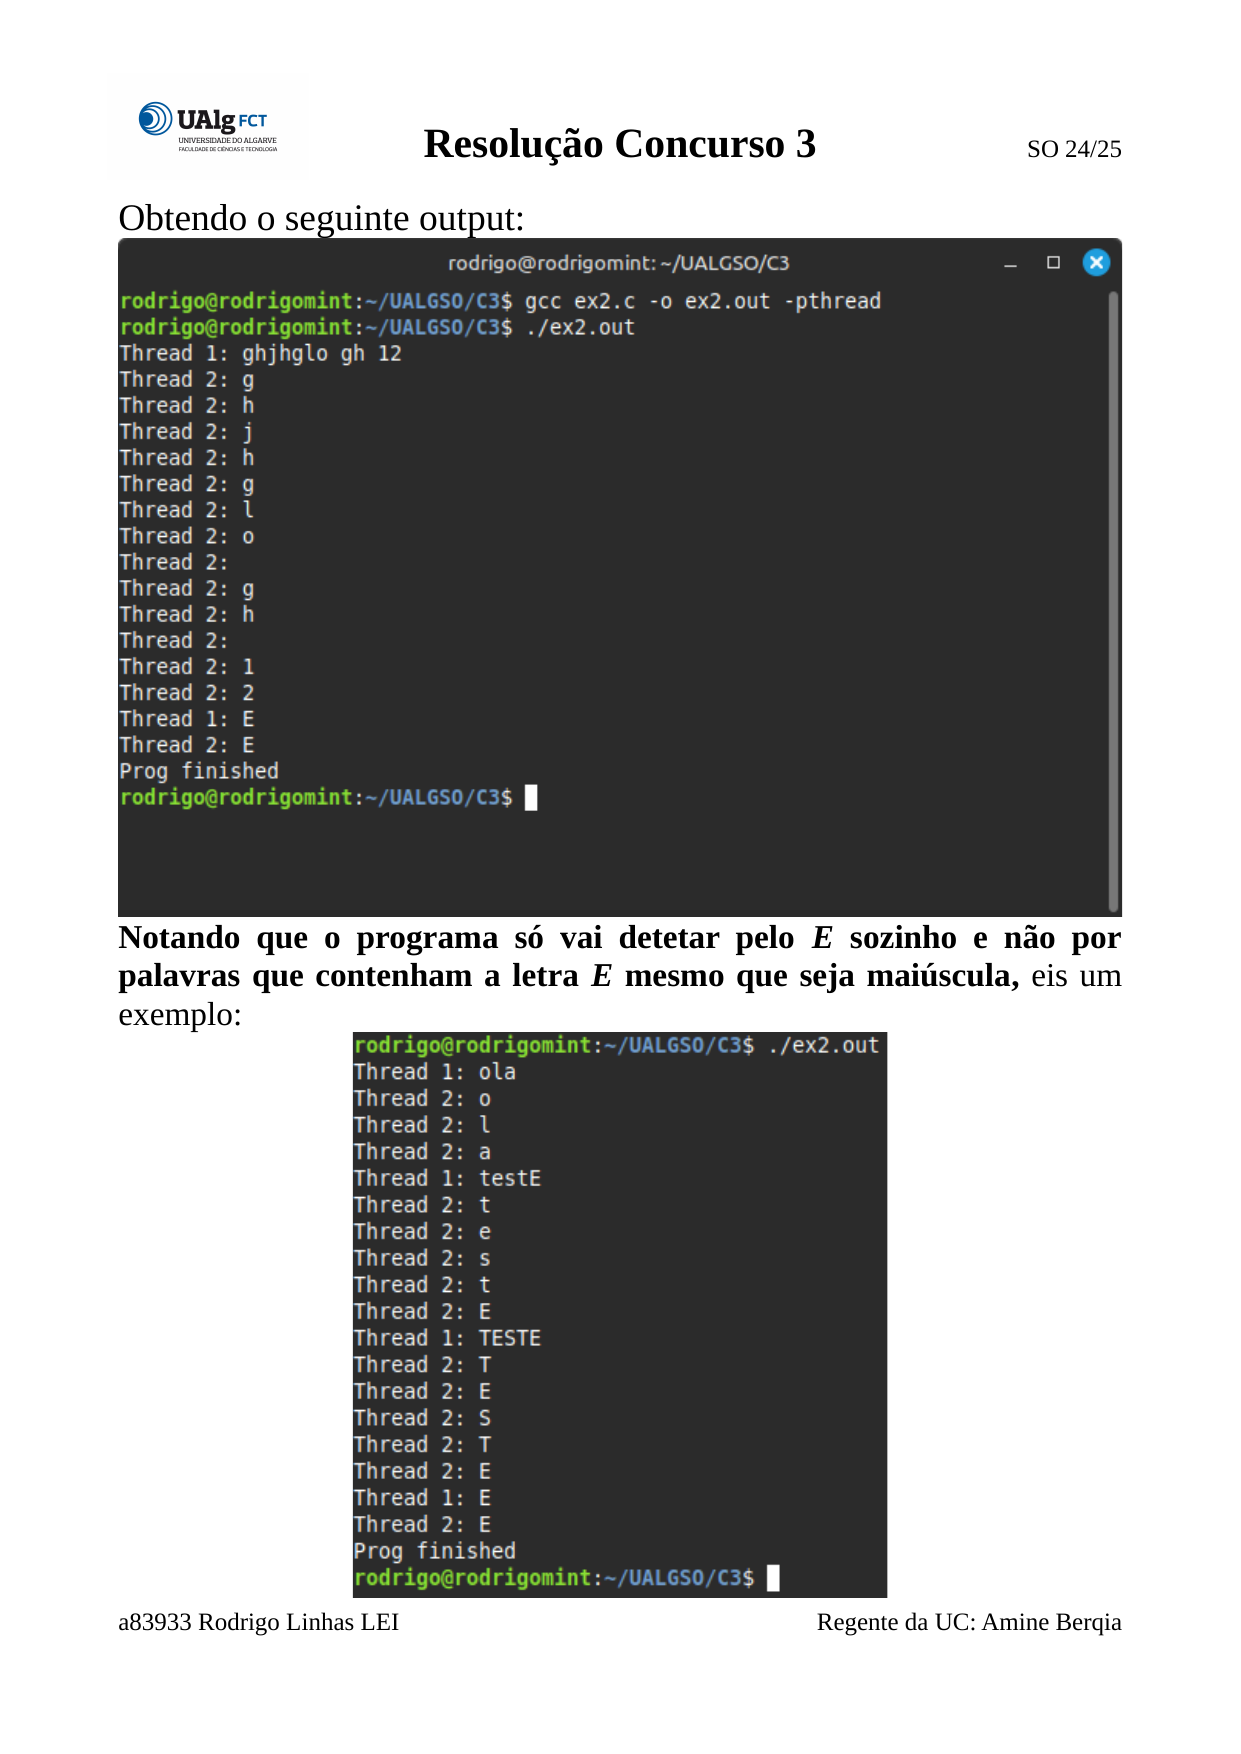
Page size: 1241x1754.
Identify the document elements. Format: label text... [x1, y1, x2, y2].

picture [352, 1032, 888, 1598]
picture [118, 238, 1123, 917]
text Notando que o programa só vai detetar pelo E sozinho e não por palavras que contenham a letra E mesmo que seja maiúscula, eis um exemplo: [118, 917, 1122, 1032]
text Obtendo o seguinte output: [118, 196, 1122, 238]
picture [106, 73, 310, 180]
